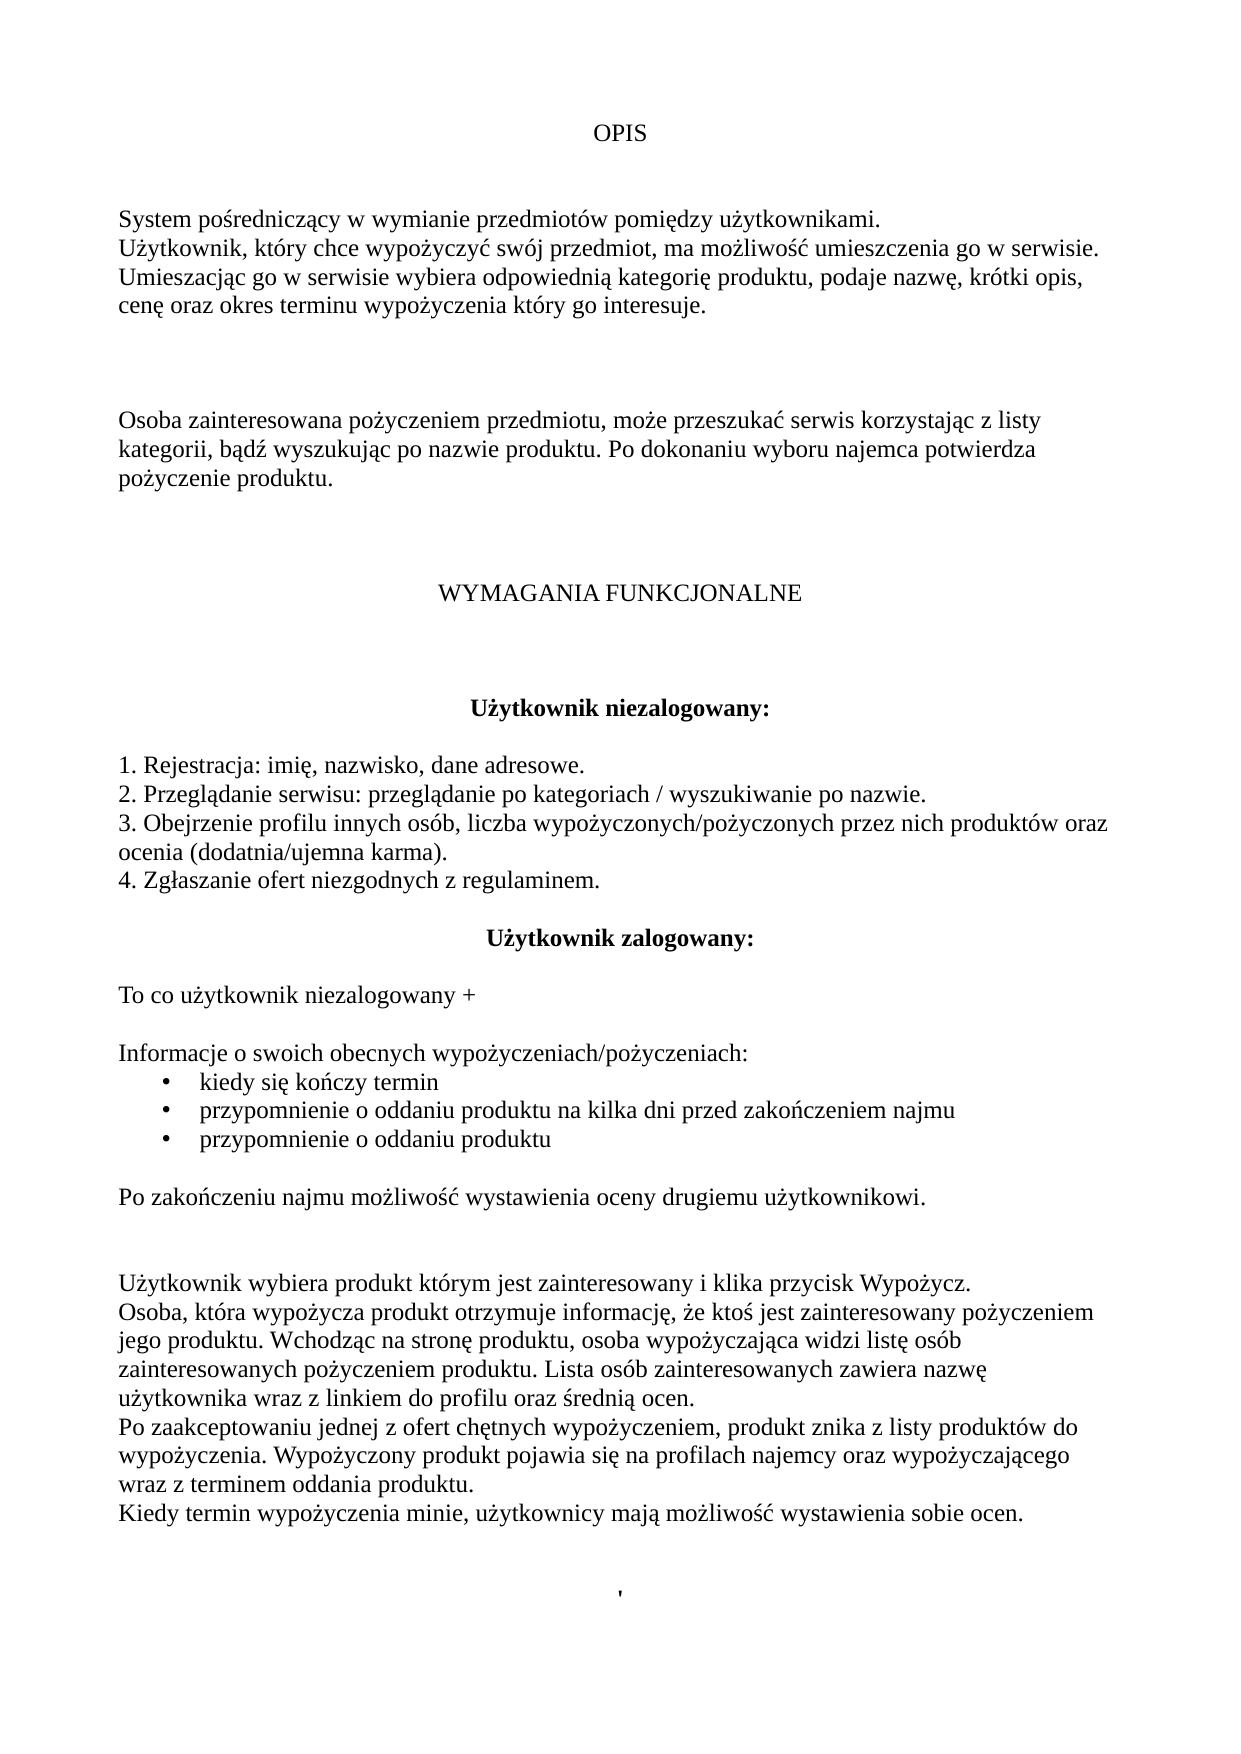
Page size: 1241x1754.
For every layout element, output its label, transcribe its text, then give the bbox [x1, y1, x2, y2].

text Użytkownik niezalogowany: [118, 693, 1122, 722]
text Użytkownik zalogowany: [118, 923, 1122, 952]
text 4. Zgłaszanie ofert niezgodnych z regulaminem. [118, 866, 1122, 894]
text WYMAGANIA FUNKCJONALNE [118, 578, 1122, 607]
text Użytkownik wybiera produkt którym jest zainteresowany i klika przycisk Wypożycz. [118, 1268, 1122, 1297]
text Osoba, która wypożycza produkt otrzymuje informację, że ktoś jest zainteresowany pożyczeniem jego produktu. Wchodząc na stronę produktu, osoba wypożyczająca widzi listę osób zainteresowanych pożyczeniem produktu. Lista osób zainteresowanych zawiera nazwę użytkownika wraz z linkiem do profilu oraz średnią ocen. [118, 1297, 1122, 1412]
text Osoba zainteresowana pożyczeniem przedmiotu, może przeszukać serwis korzystając z listy kategorii, bądź wyszukując po nazwie produktu. Po dokonaniu wyboru najemca potwierdza pożyczenie produktu. [118, 406, 1122, 492]
text Po zakończeniu najmu możliwość wystawienia oceny drugiemu użytkownikowi. [118, 1182, 1122, 1211]
text Kiedy termin wypożyczenia minie, użytkownicy mają możliwość wystawienia sobie ocen. [118, 1498, 1122, 1527]
text Informacje o swoich obecnych wypożyczeniach/pożyczeniach: [118, 1038, 1122, 1067]
list przypomnienie o oddaniu produktu [162, 1124, 1122, 1153]
text ' [118, 1584, 1122, 1613]
text To co użytkownik niezalogowany + [118, 981, 1122, 1009]
list przypomnienie o oddaniu produktu na kilka dni przed zakończeniem najmu [162, 1096, 1122, 1124]
text 2. Przeglądanie serwisu: przeglądanie po kategoriach / wyszukiwanie po nazwie. [118, 779, 1122, 808]
text 1. Rejestracja: imię, nazwisko, dane adresowe. [118, 751, 1122, 779]
text Po zaakceptowaniu jednej z ofert chętnych wypożyczeniem, produkt znika z listy produktów do wypożyczenia. Wypożyczony produkt pojawia się na profilach najemcy oraz wypożyczającego wraz z terminem oddania produktu. [118, 1412, 1122, 1498]
text System pośredniczący w wymianie przedmiotów pomiędzy użytkownikami. [118, 204, 1122, 233]
text 3. Obejrzenie profilu innych osób, liczba wypożyczonych/pożyczonych przez nich produktów oraz ocenia (dodatnia/ujemna karma). [118, 808, 1122, 866]
text Użytkownik, który chce wypożyczyć swój przedmiot, ma możliwość umieszczenia go w serwisie. [118, 233, 1122, 262]
text OPIS [118, 118, 1122, 147]
text Umieszacjąc go w serwisie wybiera odpowiednią kategorię produktu, podaje nazwę, krótki opis, cenę oraz okres terminu wypożyczenia który go interesuje. [118, 262, 1122, 319]
list kiedy się kończy termin [162, 1067, 1122, 1096]
